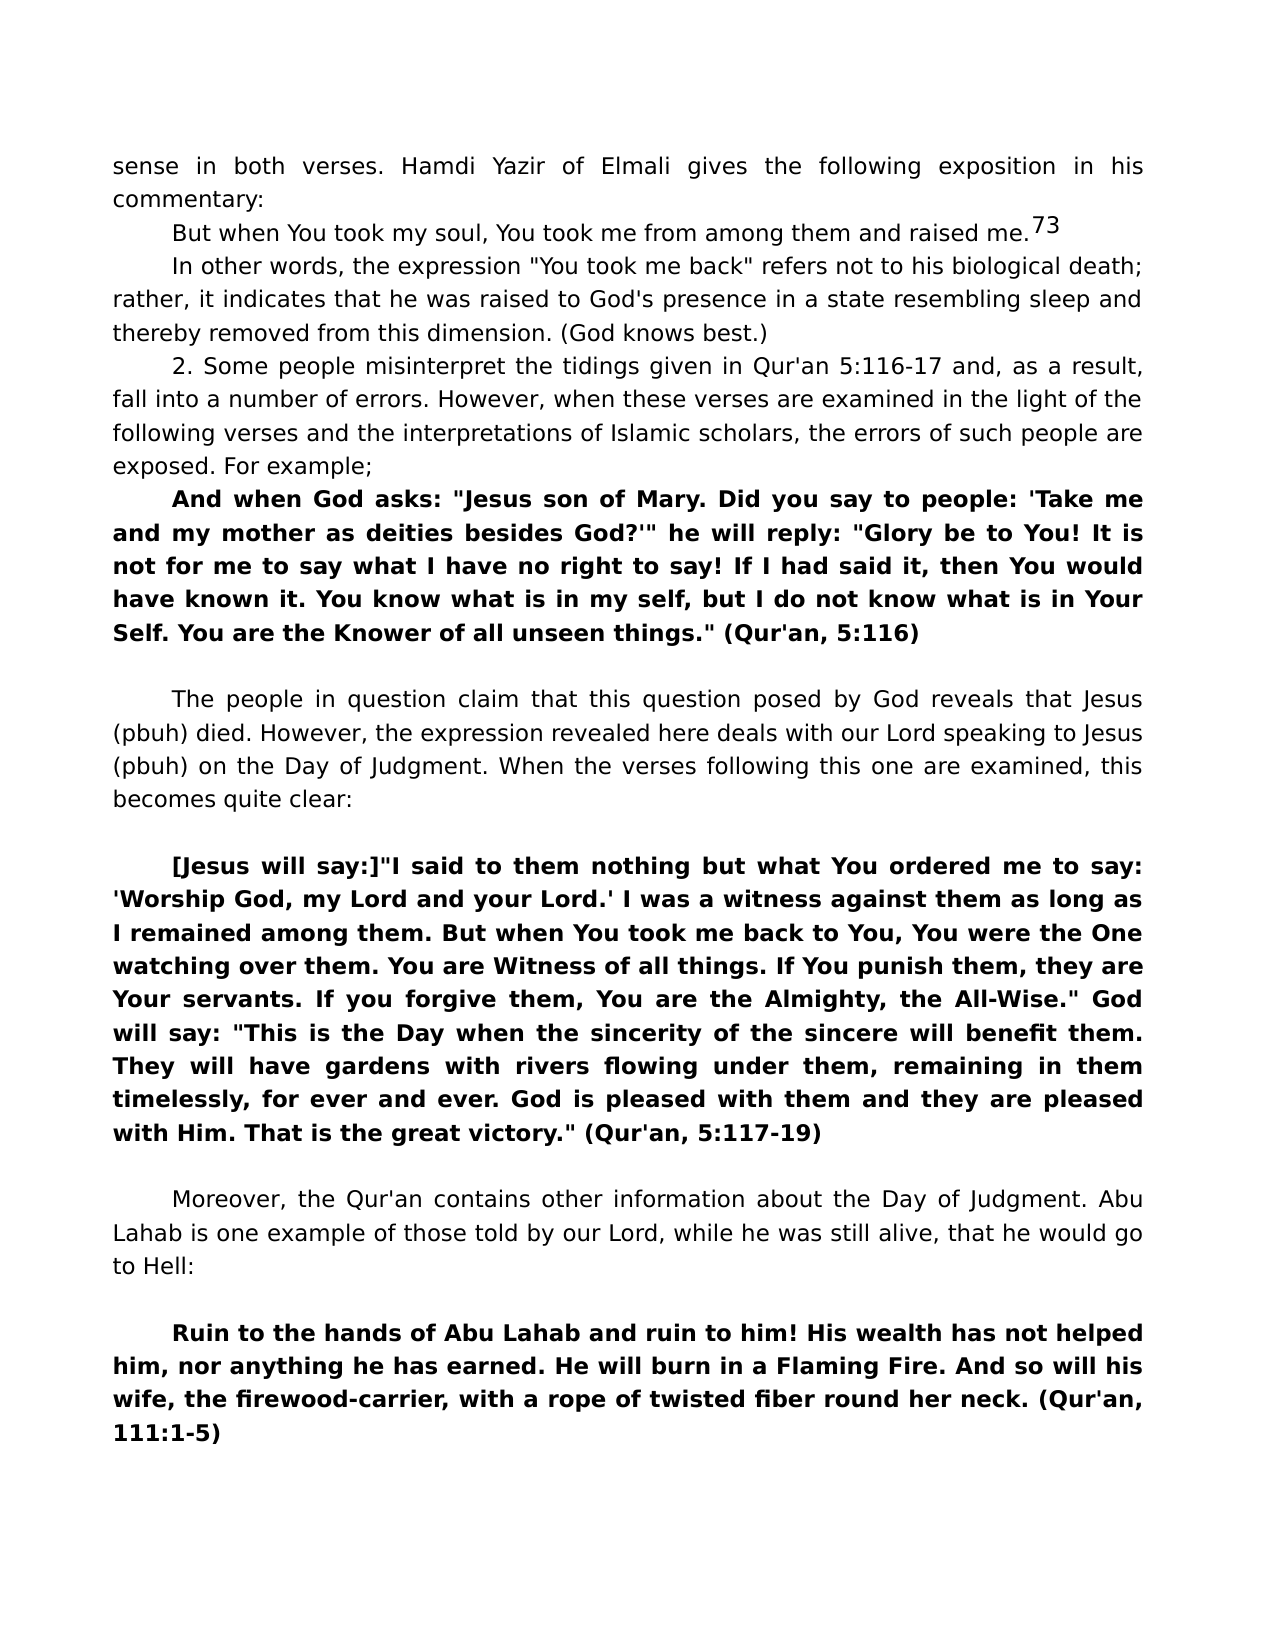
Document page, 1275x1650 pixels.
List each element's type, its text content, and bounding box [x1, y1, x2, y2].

text And when God asks: "Jesus son of Mary. Did you say to people: 'Take me and my mother as deities besides God?'" he will reply: "Glory be to You! It is not for me to say what I have no right to say! If I had said it, then You would have known it. You know what is in my self, but I do not know what is in Your Self. You are the Knower of all unseen things." (Qur'an, 5:116) [112, 481, 1145, 648]
text The people in question claim that this question posed by God reveals that Jesus (pbuh) died. However, the expression revealed here deals with our Lord speaking to Jesus (pbuh) on the Day of Judgment. When the verses following this one are examined, this becomes quite clear: [112, 681, 1145, 814]
text Moreover, the Qur'an contains other information about the Day of Judgment. Abu Lahab is one example of those told by our Lord, while he was still alive, that he would go to Hell: [112, 1181, 1145, 1281]
text But when You took my soul, You took me from among them and raised me.73 [112, 214, 1145, 248]
text sense in both verses. Hamdi Yazir of Elmali gives the following exposition in his commentary: [112, 148, 1145, 214]
text 2. Some people misinterpret the tidings given in Qur'an 5:116-17 and, as a result, fall into a number of errors. However, when these verses are examined in the light of the following verses and the interpretations of Islamic scholars, the errors of such people are exposed. For example; [112, 348, 1145, 481]
text In other words, the expression "You took me back" refers not to his biological death; rather, it indicates that he was raised to God's presence in a state resembling sleep and thereby removed from this dimension. (God knows best.) [112, 248, 1145, 348]
text [Jesus will say:]"I said to them nothing but what You ordered me to say: 'Worship God, my Lord and your Lord.' I was a witness against them as long as I remained among them. But when You took me back to You, You were the One watching over them. You are Witness of all things. If You punish them, they are Your servants. If you forgive them, You are the Almighty, the All-Wise." God will say: "This is the Day when the sincerity of the sincere will benefit them. They will have gardens with rivers flowing under them, remaining in them timelessly, for ever and ever. God is pleased with them and they are pleased with Him. That is the great victory." (Qur'an, 5:117-19) [112, 848, 1145, 1148]
text Ruin to the hands of Abu Lahab and ruin to him! His wealth has not helped him, nor anything he has earned. He will burn in a Flaming Fire. And so will his wife, the firewood-carrier, with a rope of twisted fiber round her neck. (Qur'an, 111:1-5) [112, 1314, 1145, 1448]
